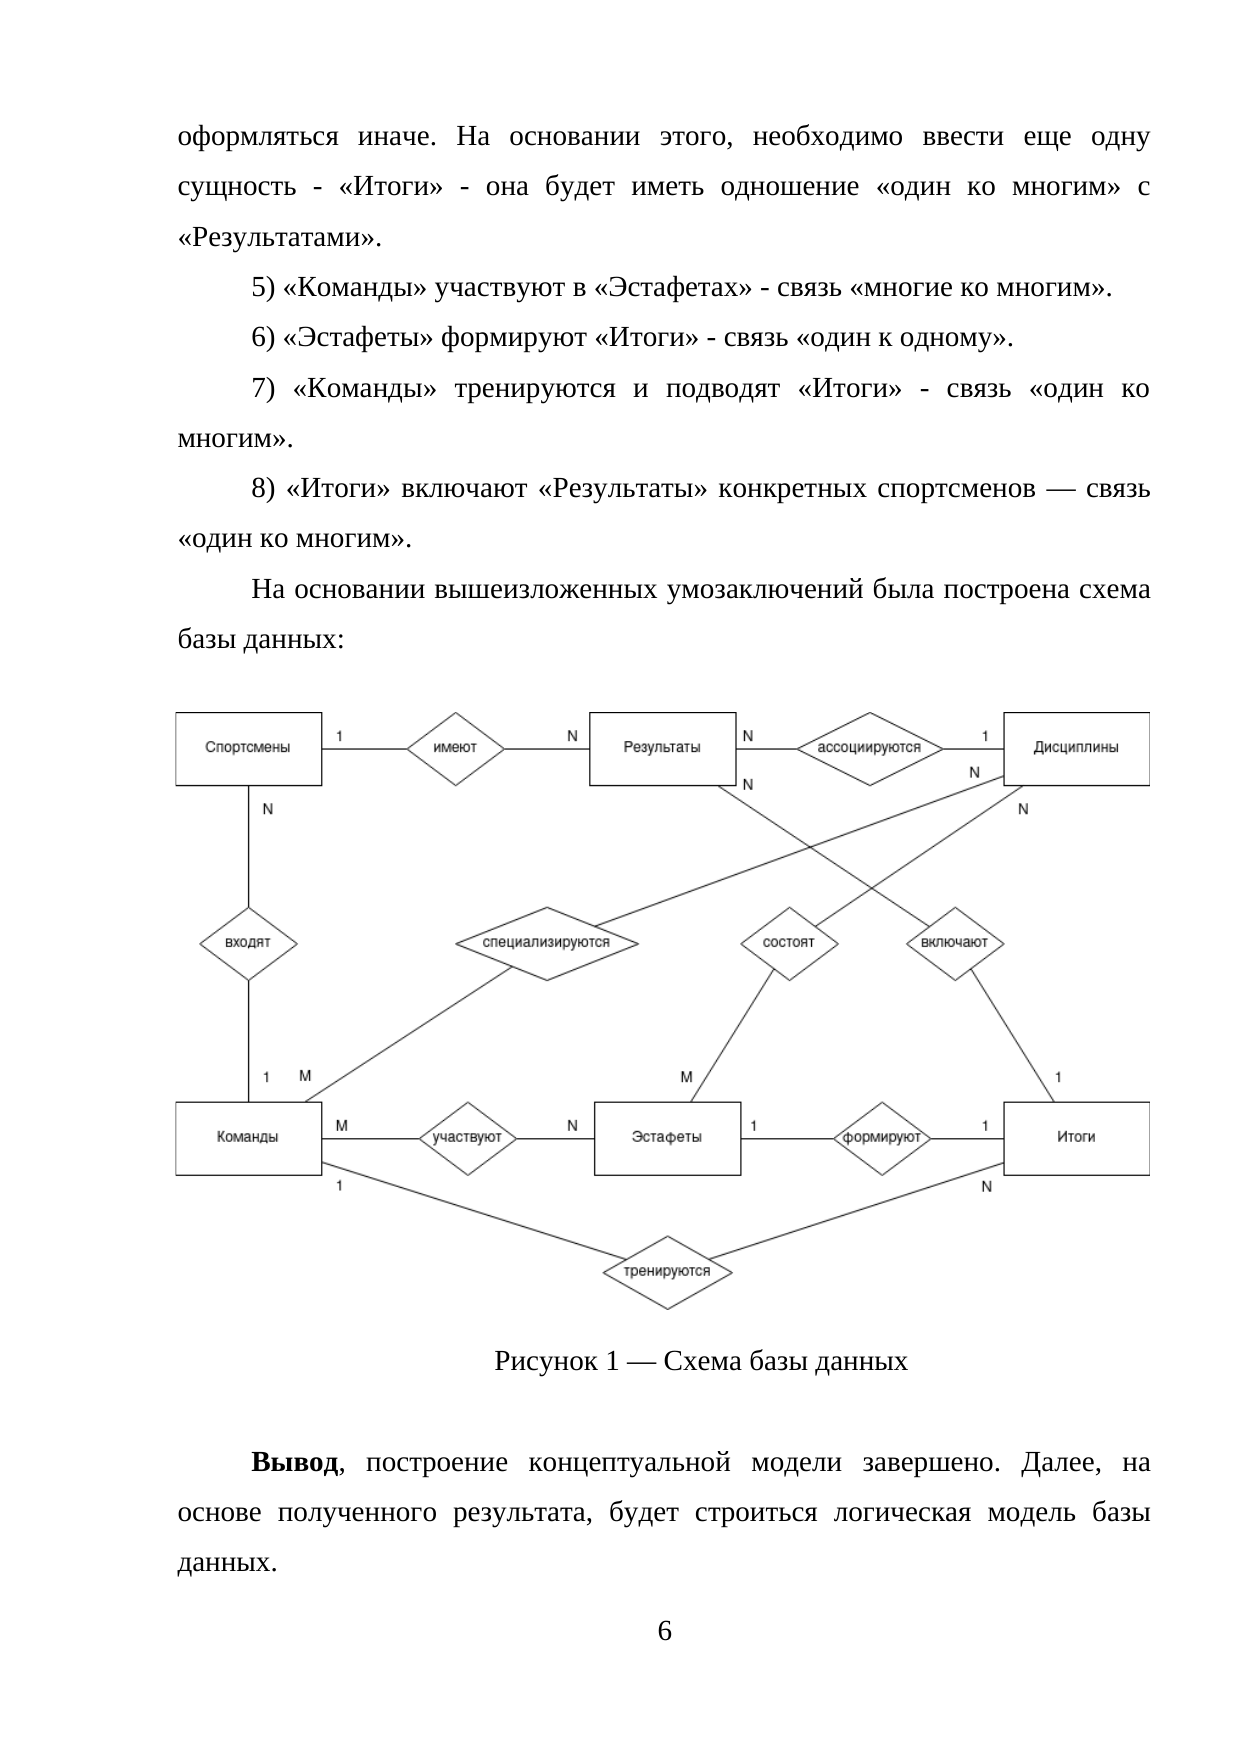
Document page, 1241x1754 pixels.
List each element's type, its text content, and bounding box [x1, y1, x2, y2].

text 7) «Команды» тренируются и подводят «Итоги» - связь «один ко многим». [177, 370, 1152, 453]
text 8) «Итоги» включают «Результаты» конкретных спортсменов — связь «один ко многим». [177, 470, 1152, 554]
text 5) «Команды» участвуют в «Эстафетах» - связь «многие ко многим». [177, 269, 1152, 303]
text 6) «Эстафеты» формируют «Итоги» - связь «один к одному». [177, 319, 1152, 353]
text оформляться иначе. На основании этого, необходимо ввести еще одну сущность - «Итоги» - она будет иметь одношение «один ко многим» с «Результатами». [177, 118, 1152, 252]
picture [175, 712, 1150, 1310]
text Вывод, построение концептуальной модели завершено. Далее, на основе полученного результата, будет строиться логическая модель базы данных. [177, 1444, 1152, 1578]
text Рисунок 1 — Схема базы данных [177, 722, 1152, 1377]
text На основании вышеизложенных умозаключений была построена схема базы данных: [177, 571, 1152, 655]
